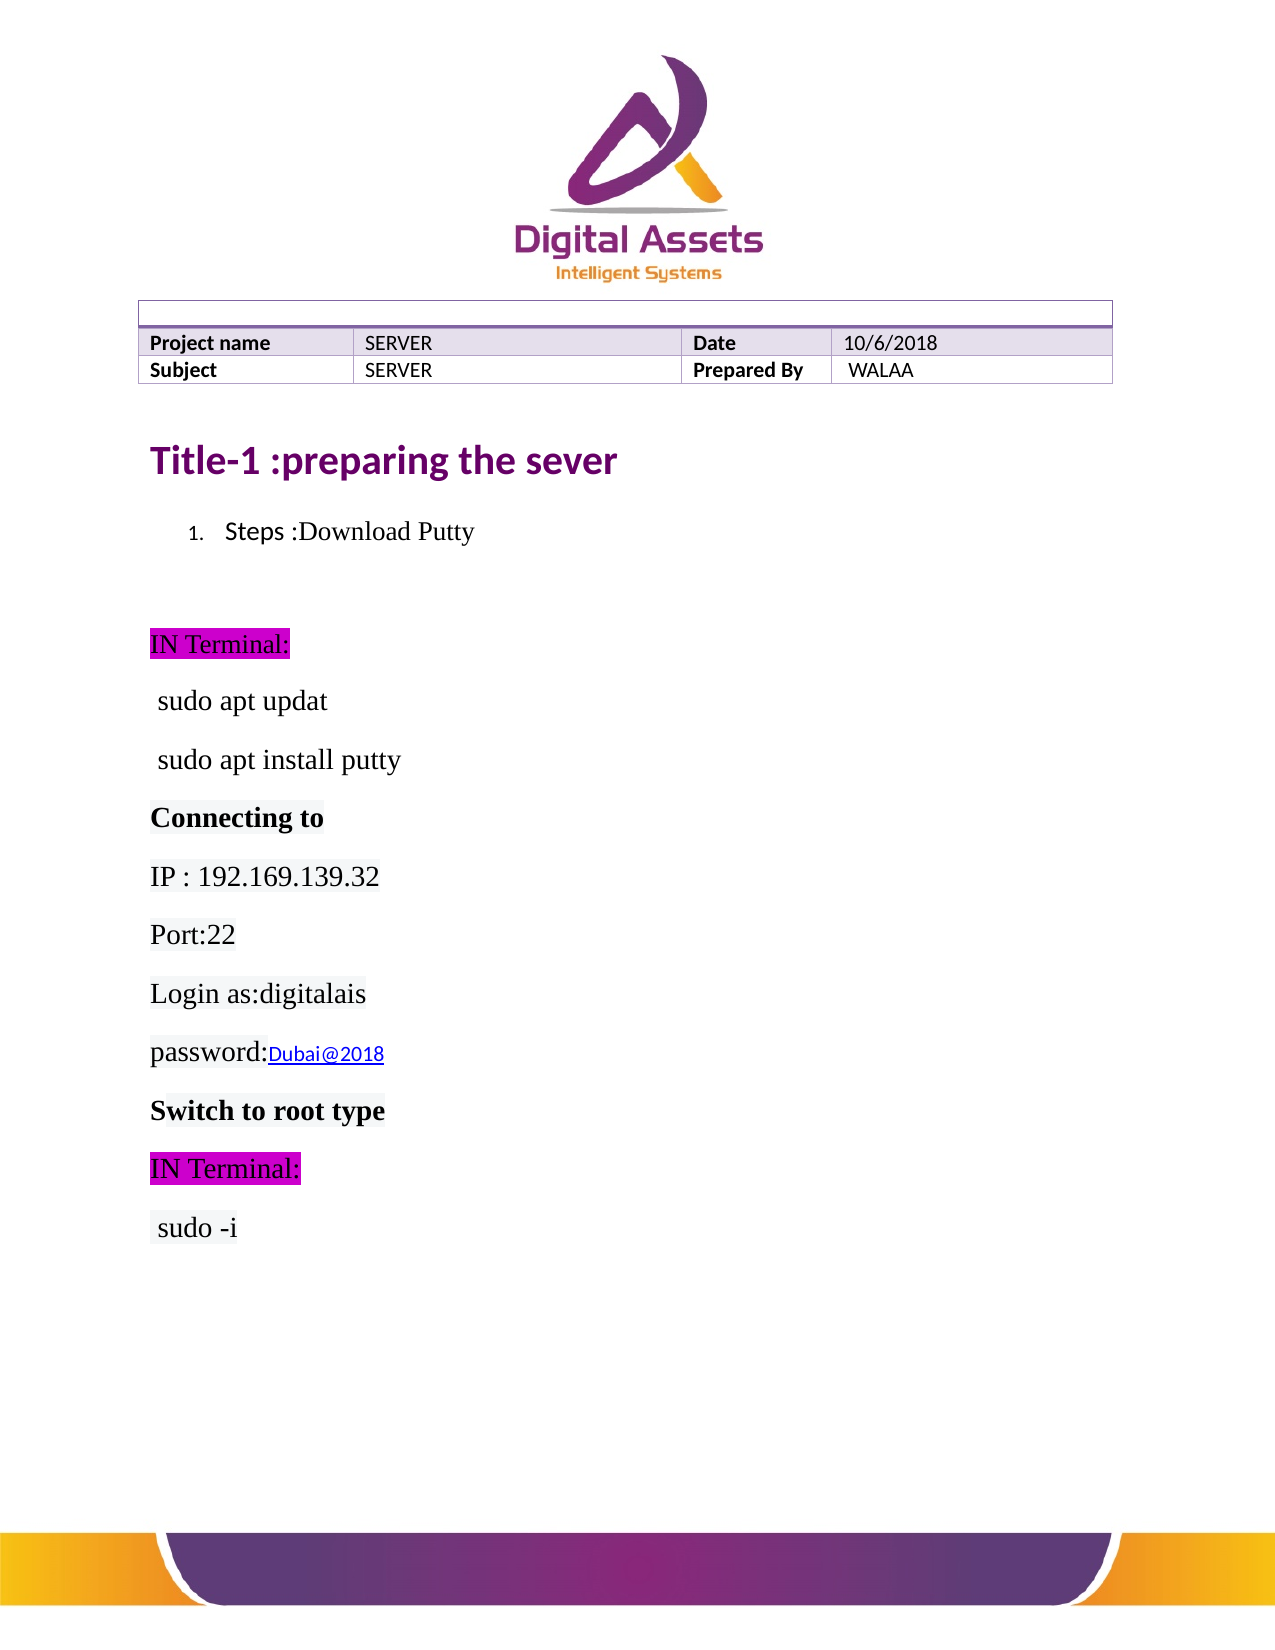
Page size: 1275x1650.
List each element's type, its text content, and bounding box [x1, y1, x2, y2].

table_cell Date [682, 329, 831, 355]
picture [0, 1489, 1275, 1650]
list sudo apt install putty [150, 742, 1125, 775]
list sudo apt updat [150, 683, 1125, 717]
table_cell Subject [139, 356, 353, 383]
table_cell Project name [139, 329, 353, 355]
text IP : 192.169.139.32 [150, 859, 1125, 892]
text Login as:digitalais [150, 976, 1125, 1009]
text Port:22 [150, 917, 1125, 951]
table_cell Prepared By [682, 356, 831, 383]
table_cell SERVER [354, 356, 681, 383]
table_cell SERVER [354, 329, 681, 355]
subtitle Title-1 :preparing the sever [150, 434, 1125, 485]
text password:Dubai@2018 [150, 1034, 1125, 1068]
text Switch to root type [150, 1093, 1125, 1127]
list Steps :Download Putty [187, 514, 1125, 547]
text sudo -i [150, 1210, 1125, 1244]
list IN Terminal: [150, 1152, 1125, 1185]
text Connecting to [150, 800, 1125, 834]
picture [0, 0, 1275, 325]
picture [139, 301, 1112, 325]
table_cell 10/6/2018 [832, 329, 1112, 355]
table_cell WALAA [832, 356, 1112, 383]
list IN Terminal: [150, 628, 1125, 659]
